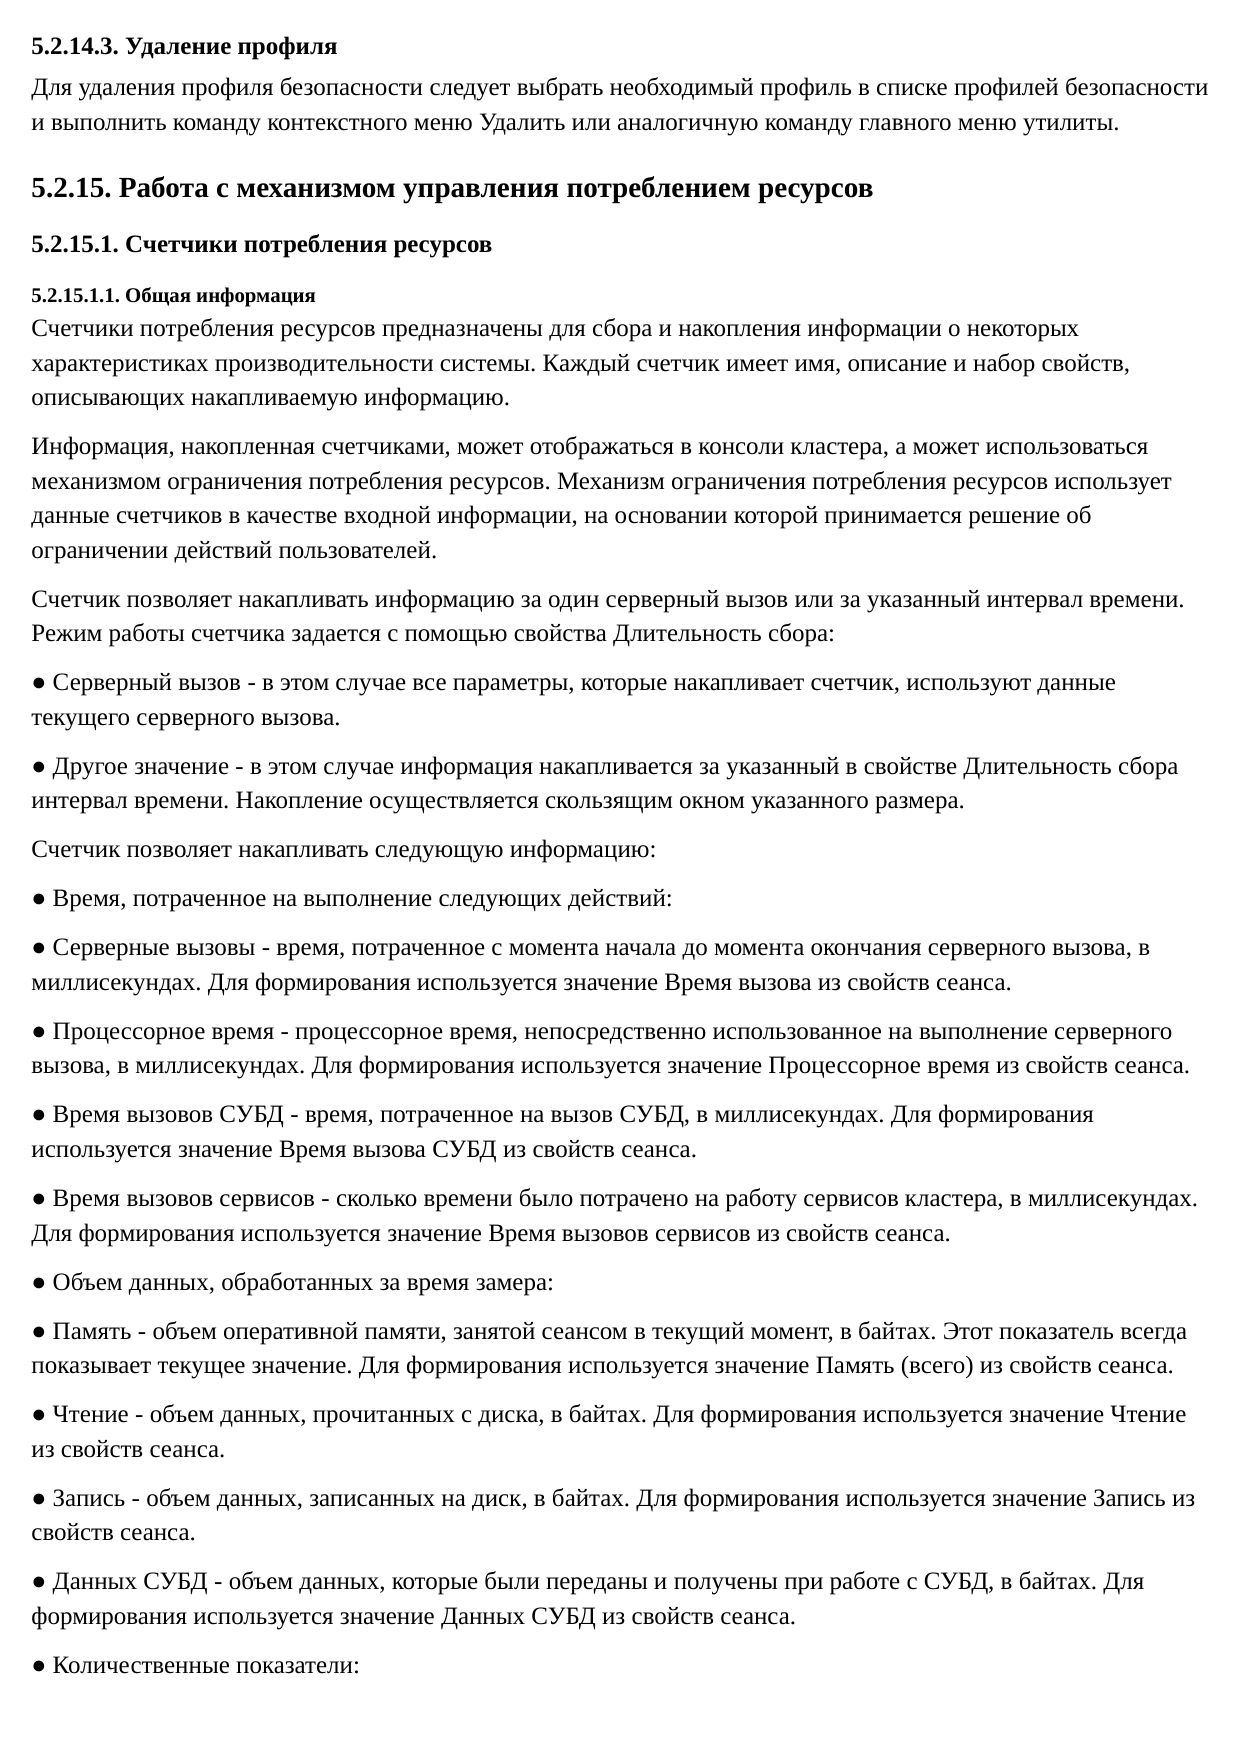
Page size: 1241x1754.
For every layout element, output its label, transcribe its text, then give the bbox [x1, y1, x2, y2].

text ● Объем данных, обработанных за время замера: [31, 1267, 1212, 1295]
text ● Другое значение ‑ в этом случае информация накапливается за указанный в свойстве Длительность сбора интервал времени. Накопление осуществляется скользящим окном указанного размера. [31, 751, 1212, 814]
subtitle 5.2.15.1.1. Общая информация [31, 283, 1212, 307]
text ● Серверный вызов ‑ в этом случае все параметры, которые накапливает счетчик, используют данные текущего серверного вызова. [31, 667, 1212, 731]
text ● Чтение ‑ объем данных, прочитанных с диска, в байтах. Для формирования используется значение Чтение из свойств сеанса. [31, 1399, 1212, 1462]
text Счетчик позволяет накапливать следующую информацию: [31, 834, 1212, 863]
text ● Серверные вызовы ‑ время, потраченное с момента начала до момента окончания серверного вызова, в миллисекундах. Для формирования используется значение Время вызова из свойств сеанса. [31, 932, 1212, 996]
text ● Процессорное время ‑ процессорное время, непосредственно использованное на выполнение серверного вызова, в миллисекундах. Для формирования используется значение Процессорное время из свойств сеанса. [31, 1016, 1212, 1079]
subtitle 5.2.14.3. Удаление профиля [31, 31, 1212, 60]
text Информация, накопленная счетчиками, может отображаться в консоли кластера, а может использоваться механизмом ограничения потребления ресурсов. Механизм ограничения потребления ресурсов использует данные счетчиков в качестве входной информации, на основании которой принимается решение об ограничении действий пользователей. [31, 431, 1212, 563]
text ● Время, потраченное на выполнение следующих действий: [31, 883, 1212, 912]
text Счетчики потребления ресурсов предназначены для сбора и накопления информации о некоторых характеристиках производительности системы. Каждый счетчик имеет имя, описание и набор свойств, описывающих накапливаемую информацию. [31, 313, 1212, 411]
text ● Время вызовов сервисов ‑ сколько времени было потрачено на работу сервисов кластера, в миллисекундах. Для формирования используется значение Время вызовов сервисов из свойств сеанса. [31, 1183, 1212, 1246]
text ● Данных СУБД ‑ объем данных, которые были переданы и получены при работе с СУБД, в байтах. Для формирования используется значение Данных СУБД из свойств сеанса. [31, 1566, 1212, 1629]
subtitle 5.2.15. Работа с механизмом управления потреблением ресурсов [31, 171, 1212, 204]
text Для удаления профиля безопасности следует выбрать необходимый профиль в списке профилей безопасности и выполнить команду контекстного меню Удалить или аналогичную команду главного меню утилиты. [31, 72, 1212, 136]
text Счетчик позволяет накапливать информацию за один серверный вызов или за указанный интервал времени. Режим работы счетчика задается с помощью свойства Длительность сбора: [31, 584, 1212, 647]
text ● Память ‑ объем оперативной памяти, занятой сеансом в текущий момент, в байтах. Этот показатель всегда показывает текущее значение. Для формирования используется значение Память (всего) из свойств сеанса. [31, 1316, 1212, 1379]
text ● Количественные показатели: [31, 1650, 1212, 1679]
text ● Время вызовов СУБД ‑ время, потраченное на вызов СУБД, в миллисекундах. Для формирования используется значение Время вызова СУБД из свойств сеанса. [31, 1099, 1212, 1163]
subtitle 5.2.15.1. Счетчики потребления ресурсов [31, 229, 1212, 258]
text ● Запись ‑ объем данных, записанных на диск, в байтах. Для формирования используется значение Запись из свойств сеанса. [31, 1483, 1212, 1546]
